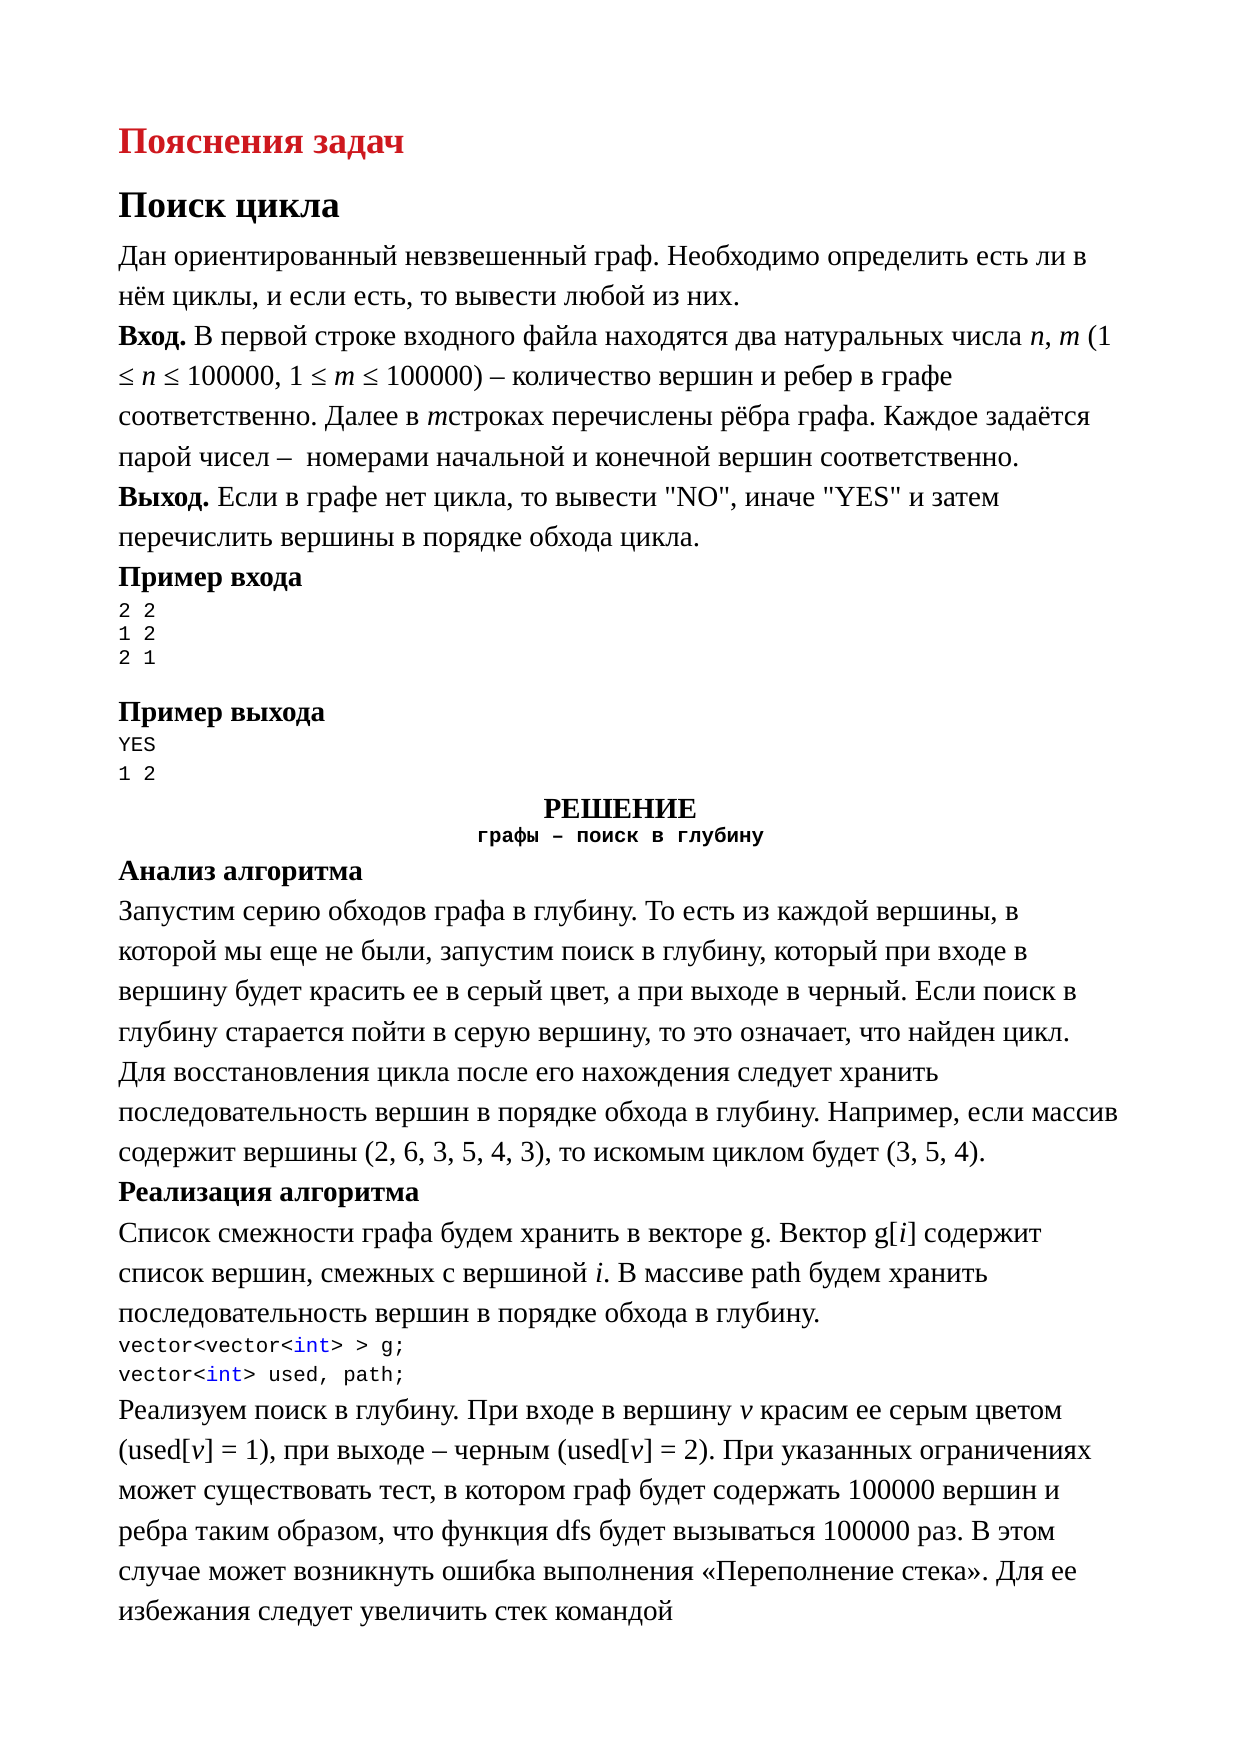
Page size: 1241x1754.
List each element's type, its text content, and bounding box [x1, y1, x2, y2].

text Для восстановления цикла после его нахождения следует хранить последовательность вершин в порядке обхода в глубину. Например, если массив содержит вершины (2, 6, 3, 5, 4, 3), то искомым циклом будет (3, 5, 4). [118, 1054, 1122, 1168]
text Выход. Если в графе нет цикла, то вывести "NO", иначе "YES" и затем перечислить вершины в порядке обхода цикла. [118, 479, 1122, 553]
text 1 2 [118, 623, 1122, 647]
text Пример выхода [118, 694, 1122, 728]
text Анализ алгоритма [118, 853, 1122, 886]
text Запустим серию обходов графа в глубину. То есть из каждой вершины, в которой мы еще не были, запустим поиск в глубину, который при входе в вершину будет красить ее в серый цвет, а при выходе в черный. Если поиск в глубину старается пойти в серую вершину, то это означает, что найден цикл. [118, 893, 1122, 1047]
subtitle Поиск цикла [118, 182, 1122, 225]
text vector<vector<int> > g; [118, 1335, 1122, 1359]
text графы – поиск в глубину [118, 824, 1122, 848]
text Дан ориентированный невзвешенный граф. Необходимо определить есть ли в нём циклы, и если есть, то вывести любой из них. [118, 238, 1122, 311]
text Реализуем поиск в глубину. При входе в вершину v красим ее серым цветом (used[v] = 1), при выходе – черным (used[v] = 2). При указанных ограничениях может существовать тест, в котором граф будет содержать 100000 вершин и ребра таким образом, что функция dfs будет вызываться 100000 раз. В этом случае может возникнуть ошибка выполнения «Переполнение стека». Для ее избежания следует увеличить стек командой [118, 1392, 1122, 1627]
text Пояснения задач [118, 118, 1122, 161]
text Список смежности графа будем хранить в векторе g. Вектор g[i] содержит список вершин, смежных с вершиной i. В массиве path будем хранить последовательность вершин в порядке обхода в глубину. [118, 1215, 1122, 1329]
text 2 1 [118, 647, 1122, 671]
text Вход. В первой строке входного файла находятся два натуральных числа n, m (1 ≤ n ≤ 100000, 1 ≤ m ≤ 100000) – количество вершин и ребер в графе соответственно. Далее в mстроках перечислены рёбра графа. Каждое задаётся парой чисел – номерами начальной и конечной вершин соответственно. [118, 318, 1122, 472]
text vector<int> used, path; [118, 1364, 1122, 1387]
text YES [118, 734, 1122, 758]
subtitle РЕШЕНИЕ [118, 791, 1122, 824]
text 1 2 [118, 763, 1122, 786]
text Пример входа [118, 559, 1122, 593]
text Реализация алгоритма [118, 1174, 1122, 1208]
text 2 2 [118, 599, 1122, 623]
